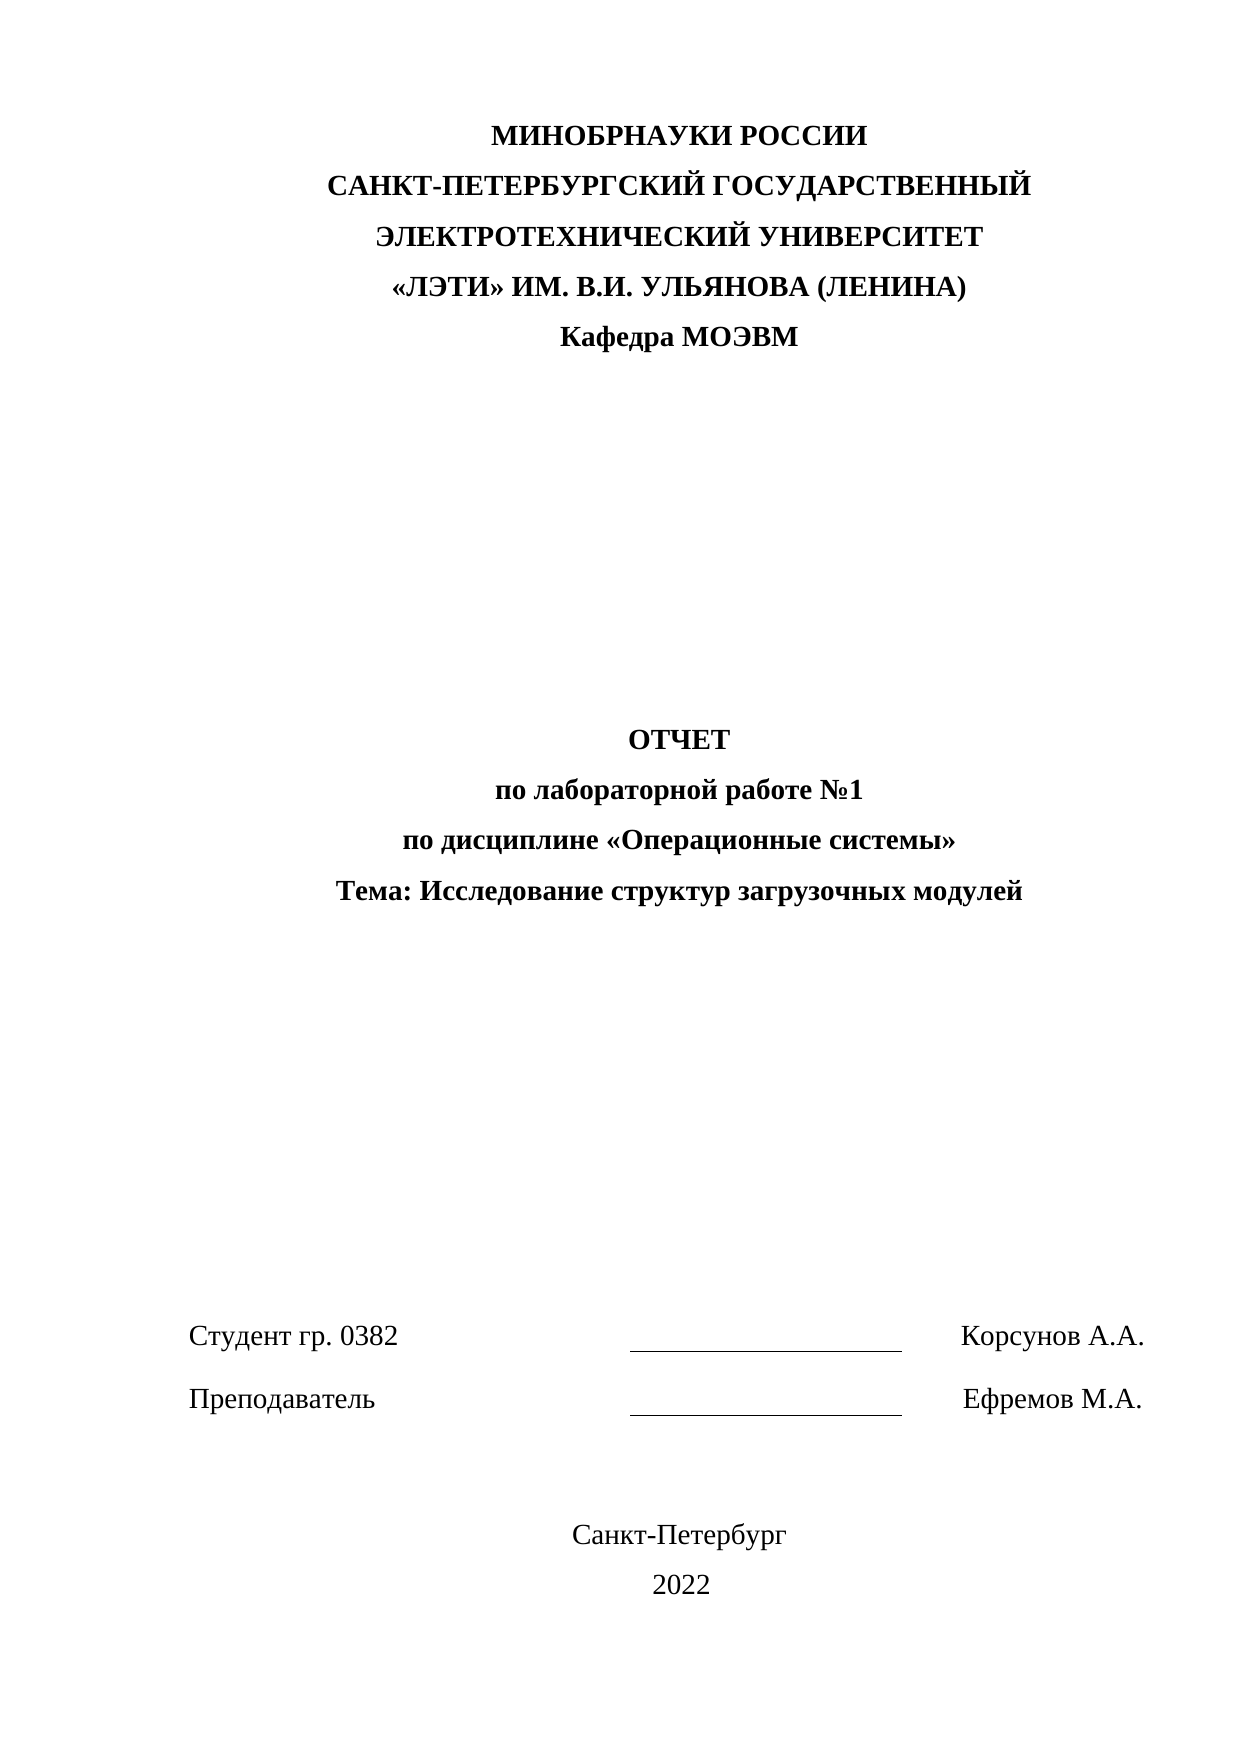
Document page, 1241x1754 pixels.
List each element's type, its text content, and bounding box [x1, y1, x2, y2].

text САНКТ-ПЕТЕРБУРГСКИЙ ГОСУДАРСТВЕННЫЙ [177, 168, 1181, 202]
table_cell Ефремов М.А. [902, 1351, 1203, 1415]
text Санкт-Петербург [177, 1517, 1181, 1550]
table_header Студент гр. 0382 [177, 1287, 630, 1351]
table_cell Преподаватель [177, 1351, 630, 1415]
text «ЛЭТИ» ИМ. В.И. УЛЬЯНОВА (ЛЕНИНА) [177, 269, 1181, 303]
text по дисциплине «Операционные системы» [177, 822, 1181, 856]
table_header Корсунов А.А. [902, 1287, 1203, 1351]
text по лабораторной работе №1 [177, 772, 1181, 806]
subtitle Тема: Исследование структур загрузочных модулей [177, 873, 1181, 906]
table_cell [630, 1352, 902, 1415]
table_header [630, 1287, 902, 1351]
text ЭЛЕКТРОТЕХНИЧЕСКИЙ УНИВЕРСИТЕТ [177, 219, 1181, 252]
text Кафедра МОЭВМ [177, 319, 1181, 353]
text 2022 [177, 1567, 1181, 1601]
text ОТЧЕТ [177, 722, 1181, 755]
text МИНОБРНАУКИ РОССИИ [177, 118, 1181, 152]
